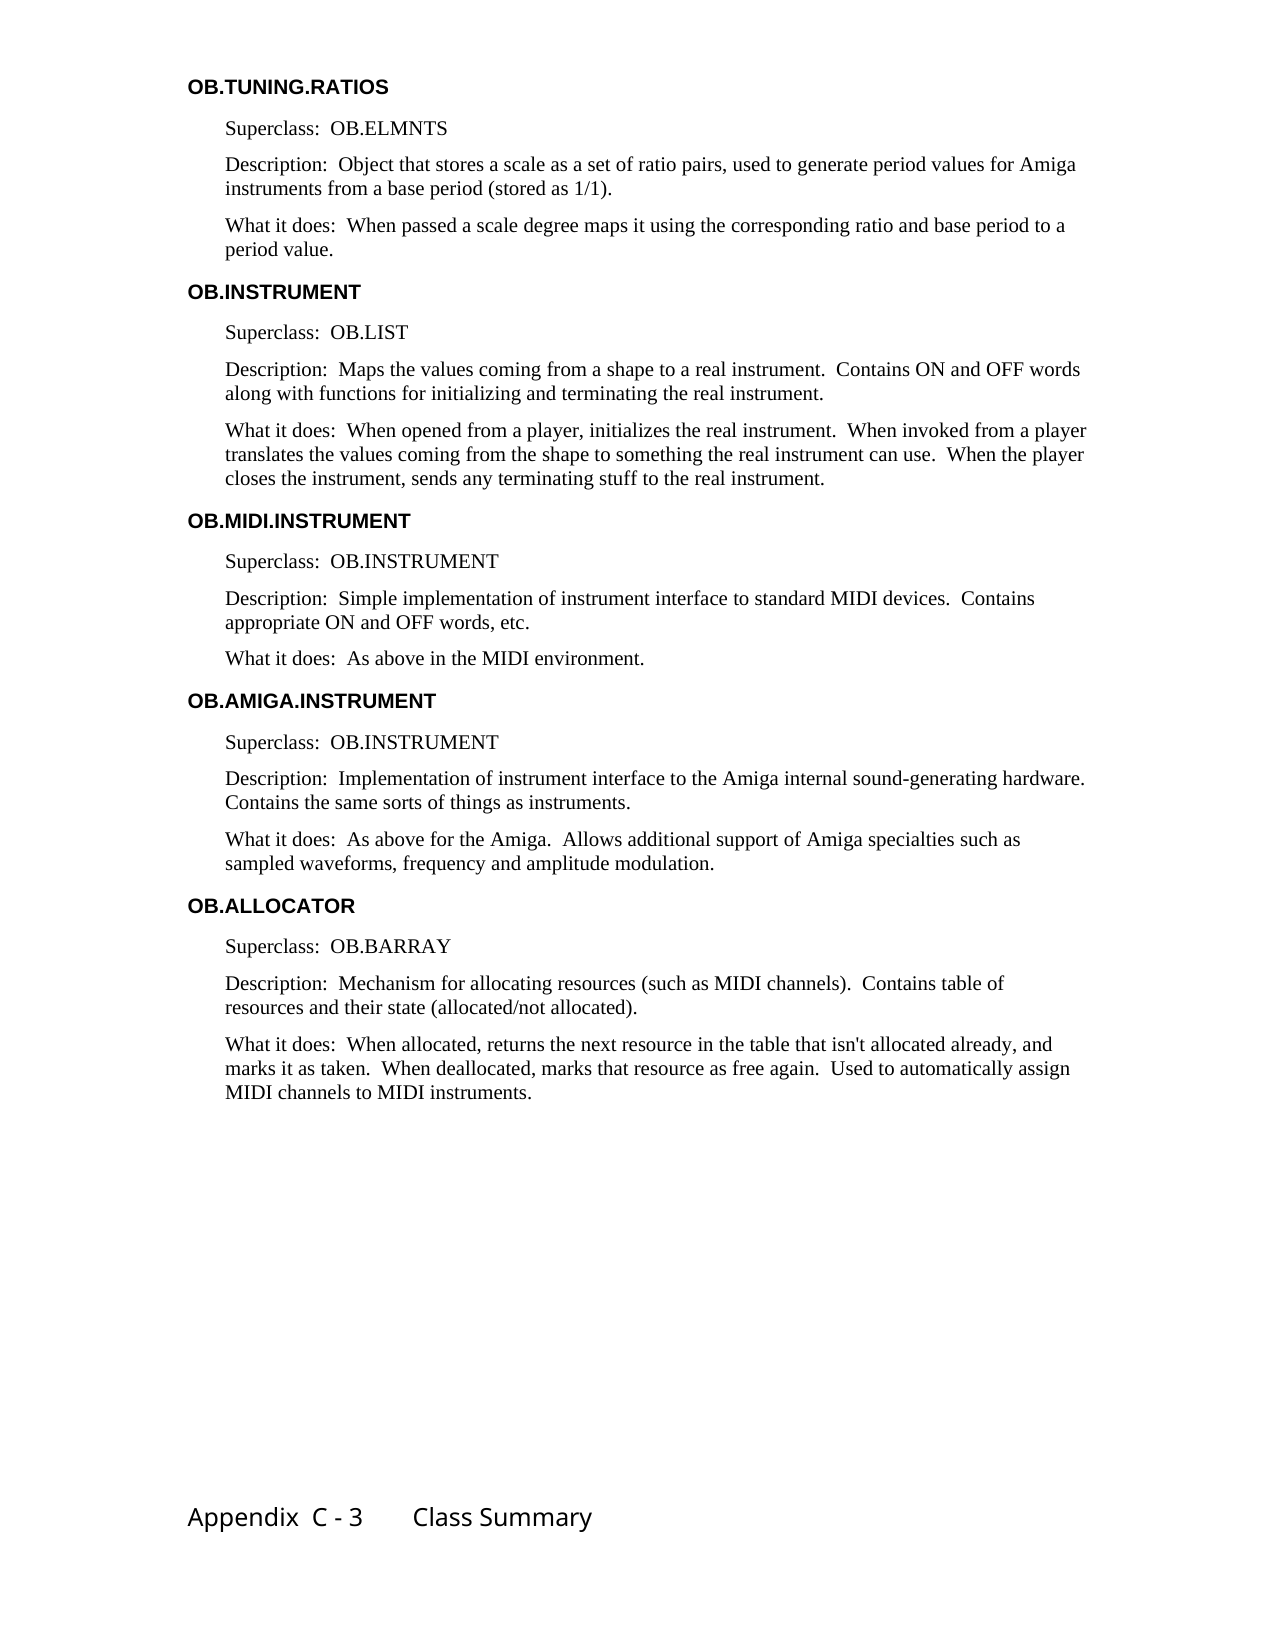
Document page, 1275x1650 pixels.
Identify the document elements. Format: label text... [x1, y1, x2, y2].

text What it does: When passed a scale degree maps it using the corresponding ratio and base period to a period value. [225, 213, 1087, 261]
text What it does: When allocated, returns the next resource in the table that isn't allocated already, and marks it as taken. When deallocated, marks that resource as free again. Used to automatically assign MIDI channels to MIDI instruments. [225, 1032, 1087, 1104]
text Superclass: OB.LIST [225, 320, 1087, 344]
subtitle OB.MIDI.INSTRUMENT [187, 508, 1087, 532]
subtitle OB.AMIGA.INSTRUMENT [187, 689, 1087, 713]
text Superclass: OB.INSTRUMENT [225, 730, 1087, 754]
text Superclass: OB.BARRAY [225, 934, 1087, 958]
text Description: Simple implementation of instrument interface to standard MIDI devices. Contains appropriate ON and OFF words, etc. [225, 586, 1087, 634]
text Description: Maps the values coming from a shape to a real instrument. Contains ON and OFF words along with functions for initializing and terminating the real instrument. [225, 357, 1087, 405]
text What it does: As above in the MIDI environment. [225, 646, 1087, 670]
text Superclass: OB.ELMNTS [225, 116, 1087, 140]
text Description: Mechanism for allocating resources (such as MIDI channels). Contains table of resources and their state (allocated/not allocated). [225, 971, 1087, 1019]
subtitle OB.ALLOCATOR [187, 894, 1087, 918]
subtitle OB.INSTRUMENT [187, 280, 1087, 304]
text Superclass: OB.INSTRUMENT [225, 549, 1087, 573]
text What it does: When opened from a player, initializes the real instrument. When invoked from a player translates the values coming from the shape to something the real instrument can use. When the player closes the instrument, sends any terminating stuff to the real instrument. [225, 417, 1087, 490]
text What it does: As above for the Amiga. Allows additional support of Amiga specialties such as sampled waveforms, frequency and amplitude modulation. [225, 827, 1087, 875]
text Description: Implementation of instrument interface to the Amiga internal sound-generating hardware. Contains the same sorts of things as instruments. [225, 766, 1087, 814]
text Description: Object that stores a scale as a set of ratio pairs, used to generate period values for Amiga instruments from a base period (stored as 1/1). [225, 152, 1087, 200]
subtitle OB.TUNING.RATIOS [187, 75, 1087, 99]
